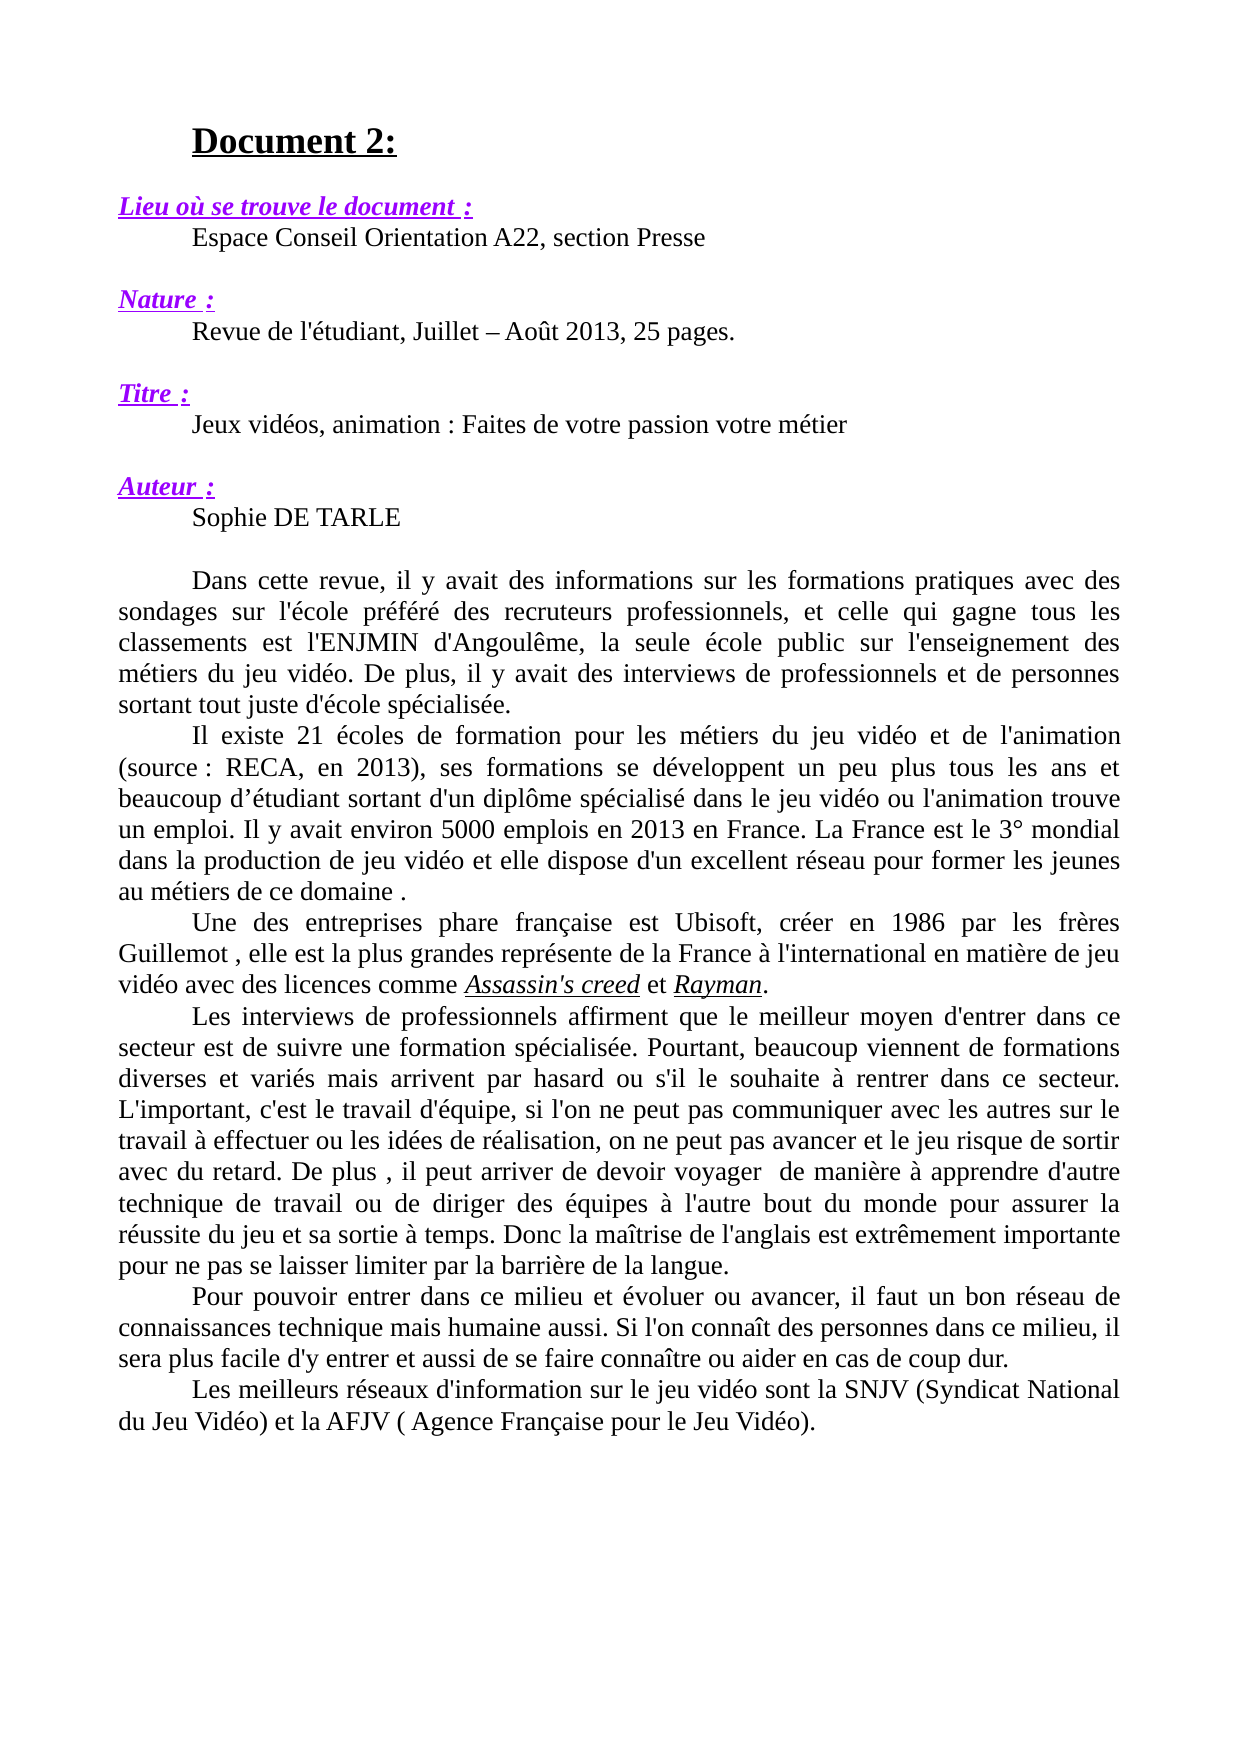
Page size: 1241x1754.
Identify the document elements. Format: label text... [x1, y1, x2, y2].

text Une des entreprises phare française est Ubisoft, créer en 1986 par les frères Guillemot , elle est la plus grandes représente de la France à l'international en matière de jeu vidéo avec des licences comme Assassin's creed et Rayman. [118, 906, 1122, 1000]
text Dans cette revue, il y avait des informations sur les formations pratiques avec des sondages sur l'école préféré des recruteurs professionnels, et celle qui gagne tous les classements est l'ENJMIN d'Angoulême, la seule école public sur l'enseignement des métiers du jeu vidéo. De plus, il y avait des interviews de professionnels et de personnes sortant tout juste d'école spécialisée. [118, 564, 1122, 719]
text Titre : [118, 377, 1122, 408]
text Les interviews de professionnels affirment que le meilleur moyen d'entrer dans ce secteur est de suivre une formation spécialisée. Pourtant, beaucoup viennent de formations diverses et variés mais arrivent par hasard ou s'il le souhaite à rentrer dans ce secteur. L'important, c'est le travail d'équipe, si l'on ne peut pas communiquer avec les autres sur le travail à effectuer ou les idées de réalisation, on ne peut pas avancer et le jeu risque de sortir avec du retard. De plus , il peut arriver de devoir voyager de manière à apprendre d'autre technique de travail ou de diriger des équipes à l'autre bout du monde pour assurer la réussite du jeu et sa sortie à temps. Donc la maîtrise de l'anglais est extrêmement importante pour ne pas se laisser limiter par la barrière de la langue. [118, 1000, 1122, 1280]
text Sophie DE TARLE [118, 501, 1122, 533]
text Lieu où se trouve le document : [118, 190, 1122, 221]
text Document 2: [118, 118, 1122, 161]
text Nature : [118, 283, 1122, 314]
text Revue de l'étudiant, Juillet – Août 2013, 25 pages. [118, 314, 1122, 346]
text Pour pouvoir entrer dans ce milieu et évoluer ou avancer, il faut un bon réseau de connaissances technique mais humaine aussi. Si l'on connaît des personnes dans ce milieu, il sera plus facile d'y entrer et aussi de se faire connaître ou aider en cas de coup dur. [118, 1280, 1122, 1373]
text Jeux vidéos, animation : Faites de votre passion votre métier [118, 408, 1122, 439]
text Espace Conseil Orientation A22, section Presse [118, 221, 1122, 252]
text Les meilleurs réseaux d'information sur le jeu vidéo sont la SNJV (Syndicat National du Jeu Vidéo) et la AFJV ( Agence Française pour le Jeu Vidéo). [118, 1373, 1122, 1436]
text Il existe 21 écoles de formation pour les métiers du jeu vidéo et de l'animation (source : RECA, en 2013), ses formations se développent un peu plus tous les ans et beaucoup d’étudiant sortant d'un diplôme spécialisé dans le jeu vidéo ou l'animation trouve un emploi. Il y avait environ 5000 emplois en 2013 en France. La France est le 3° mondial dans la production de jeu vidéo et elle dispose d'un excellent réseau pour former les jeunes au métiers de ce domaine . [118, 719, 1122, 906]
text Auteur : [118, 470, 1122, 501]
